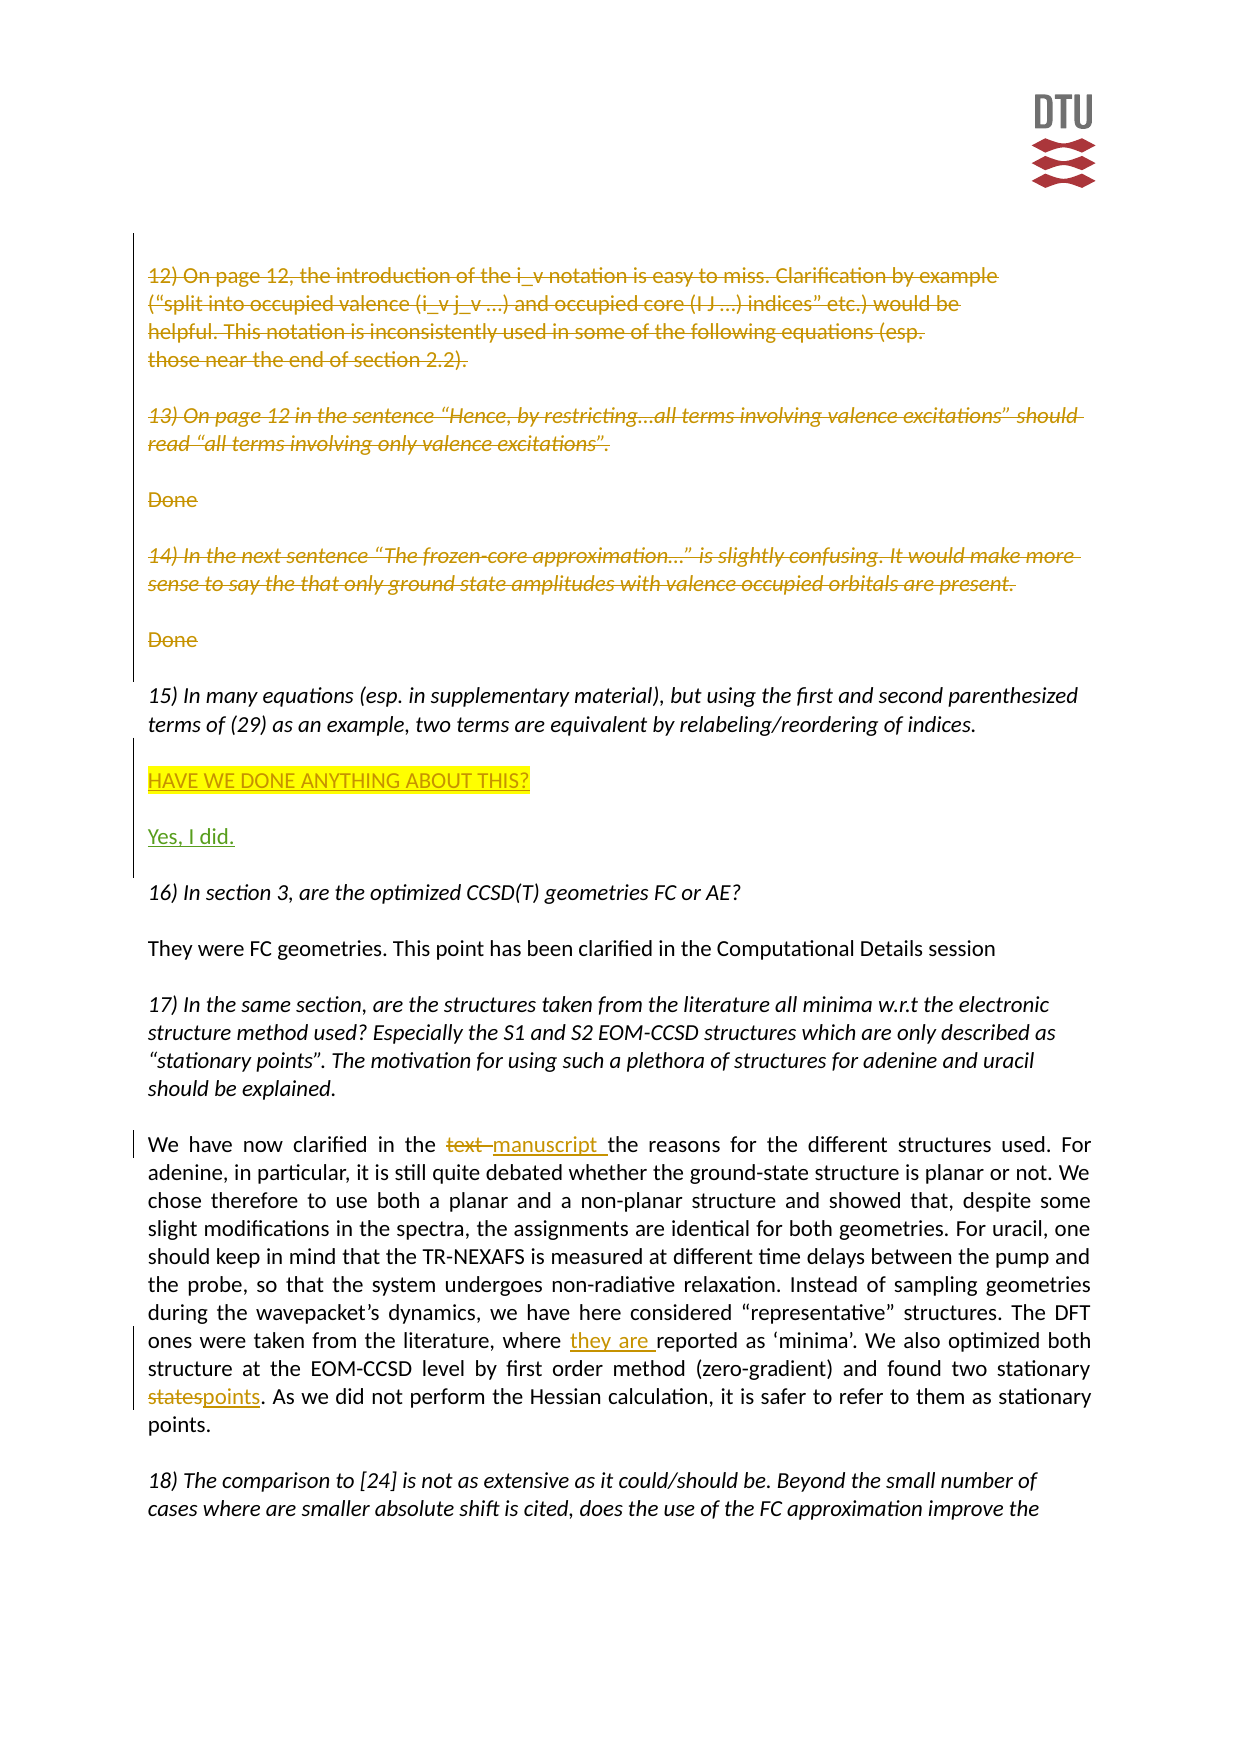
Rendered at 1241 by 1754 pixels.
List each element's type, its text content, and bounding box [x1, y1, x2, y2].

text They were FC geometries. This point has been clarified in the Computational Details session [148, 934, 1092, 962]
text We have now clarified in the manuscript the reasons for the different structures used. For adenine, in particular, it is still quite debated whether the ground-state structure is planar or not. We chose therefore to use both a planar and a non-planar structure and showed that, despite some slight modifications in the spectra, the assignments are identical for both geometries. For uracil, one should keep in mind that the TR-NEXAFS is measured at different time delays between the pump and the probe, so that the system undergoes non-radiative relaxation. Instead of sampling geometries during the wavepacket’s dynamics, we have here considered “representative” structures. The DFT ones were taken from the literature, where they are reported as ‘minima’. We also optimized both structure at the EOM-CCSD level by first order method (zero-gradient) and found two stationary points. As we did not perform the Hessian calculation, it is safer to refer to them as stationary points. [148, 1130, 1092, 1438]
text 15) In many equations (esp. in supplementary material), but using the first and second parenthesized terms of (29) as an example, two terms are equivalent by relabeling/reordering of indices. [148, 682, 1092, 738]
text 18) The comparison to [24] is not as extensive as it could/should be. Beyond the small number of cases where are smaller absolute shift is cited, does the use of the FC approximation improve the [148, 1466, 1092, 1522]
text Yes, I did. [148, 822, 1092, 850]
text 16) In section 3, are the optimized CCSD(T) geometries FC or AE? [148, 878, 1092, 906]
text HAVE WE DONE ANYTHING ABOUT THIS? [148, 766, 1092, 794]
text 17) In the same section, are the structures taken from the literature all minima w.r.t the electronic structure method used? Especially the S1 and S2 EOM-CCSD structures which are only described as “stationary points”. The motivation for using such a plethora of structures for adenine and uracil should be explained. [148, 990, 1092, 1102]
